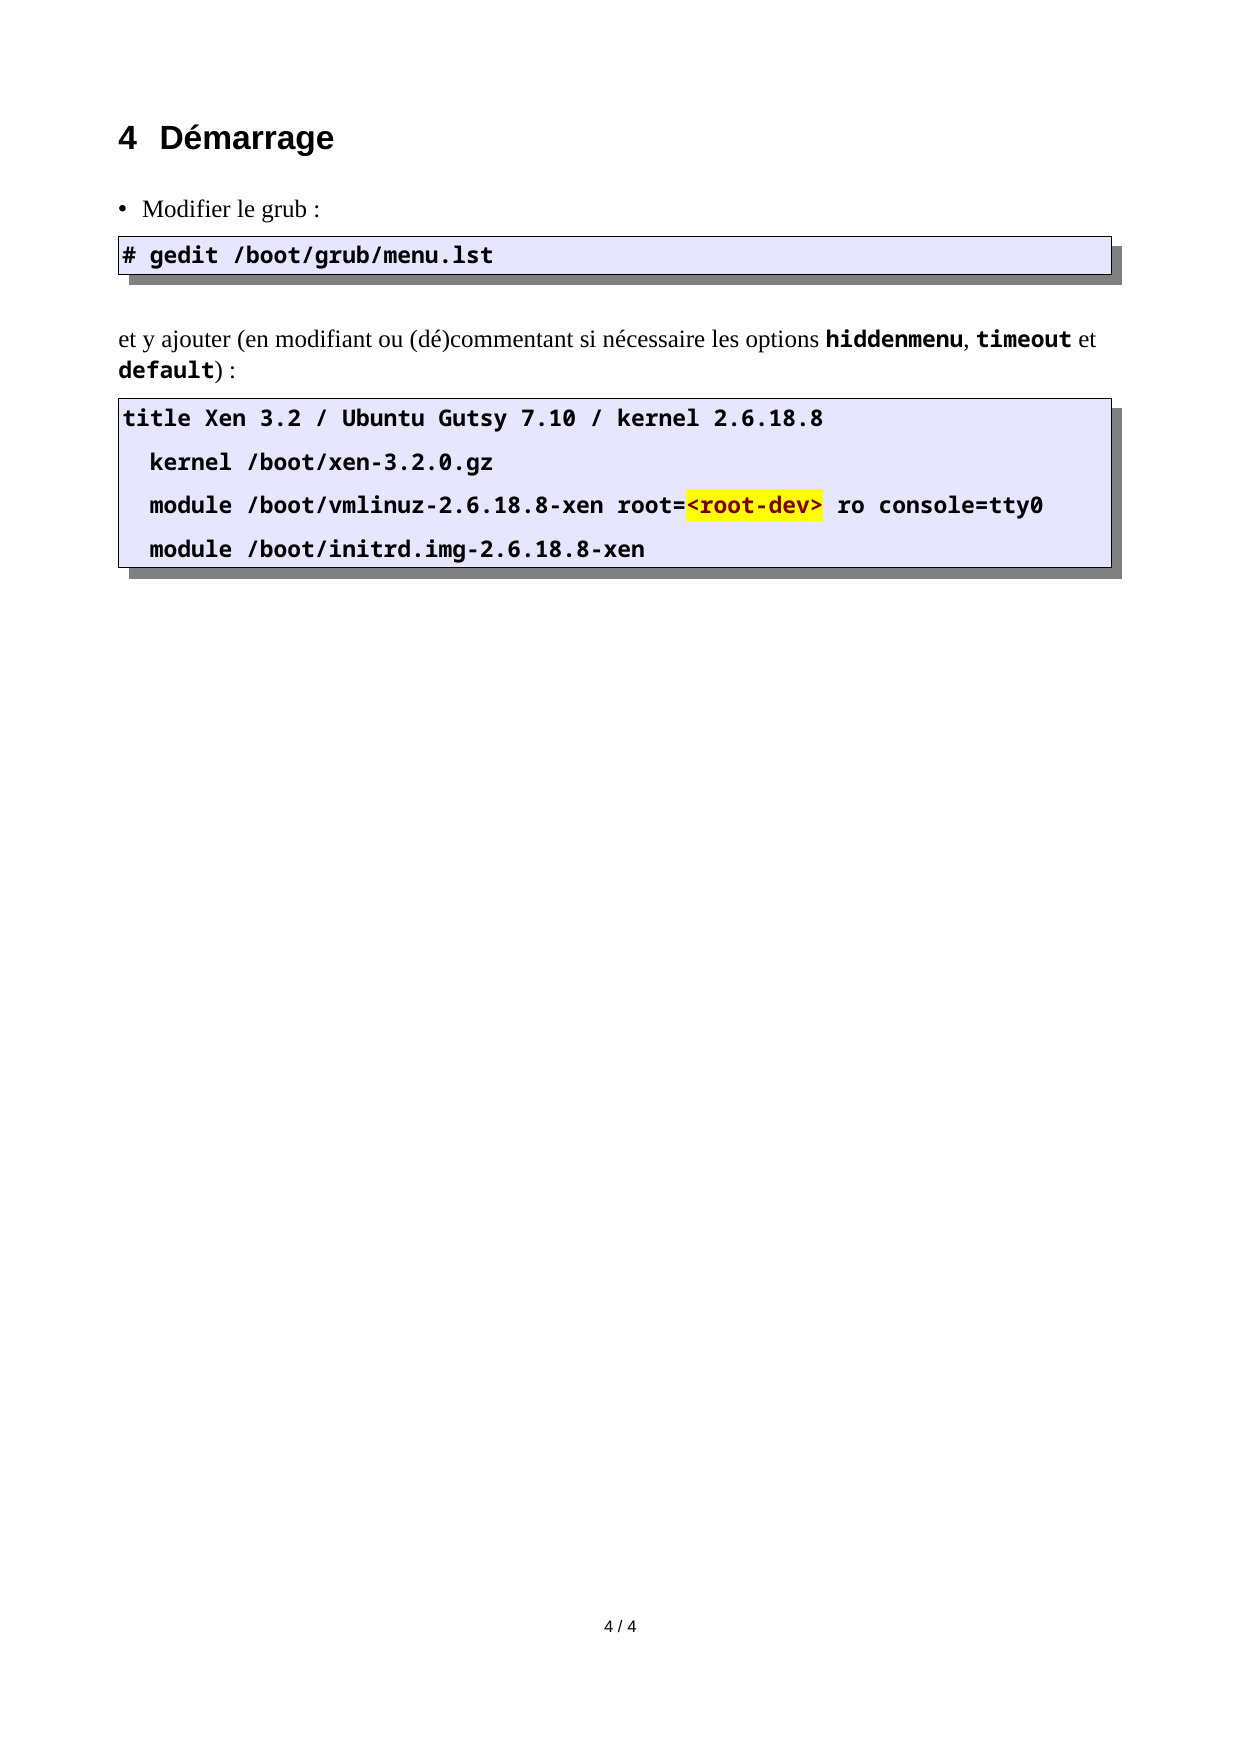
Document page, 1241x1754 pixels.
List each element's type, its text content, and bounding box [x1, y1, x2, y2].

text module /boot/vmlinuz-2.6.18.8-xen root=<root-dev> ro console=tty0 [119, 485, 1111, 521]
text title Xen 3.2 / Ubuntu Gutsy 7.10 / kernel 2.6.18.8 [119, 399, 1111, 433]
text kernel /boot/xen-3.2.0.gz [119, 442, 1111, 477]
text module /boot/initrd.img-2.6.18.8-xen [119, 529, 1111, 567]
list et y ajouter (en modifiant ou (dé)commentant si nécessaire les options hiddenmenu, timeout et default) : [118, 323, 1122, 385]
text # gedit /boot/grub/menu.lst [119, 237, 1111, 274]
subtitle Démarrage [118, 118, 1122, 157]
list Modifier le grub : [118, 194, 1122, 223]
